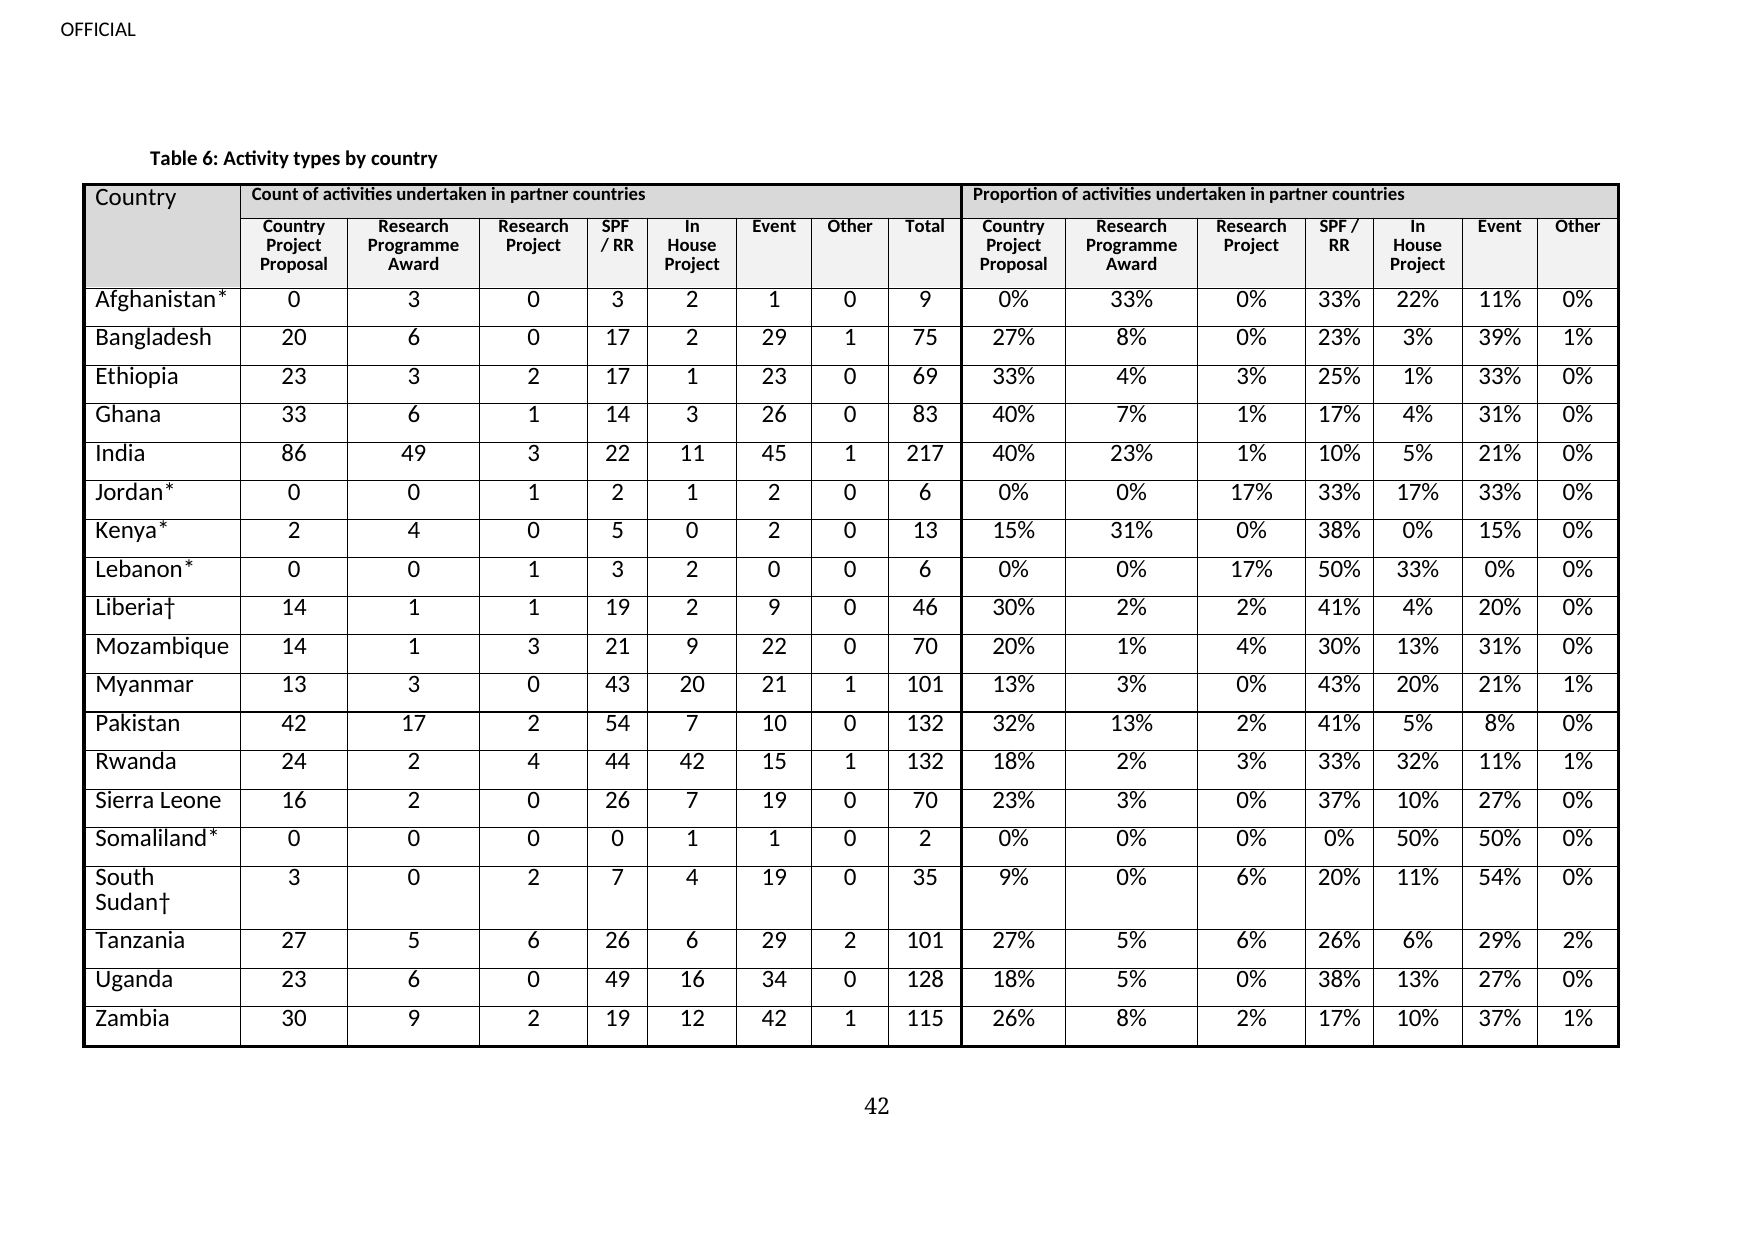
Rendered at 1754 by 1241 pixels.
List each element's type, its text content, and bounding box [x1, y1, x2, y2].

table_cell 17% [1198, 481, 1305, 519]
table_cell 14 [588, 404, 647, 442]
table_cell 3% [1066, 790, 1197, 827]
table_cell 33% [1306, 289, 1373, 326]
table_cell 2% [1066, 751, 1197, 788]
table_cell 33% [963, 366, 1065, 403]
table_cell 9 [889, 289, 960, 326]
table_cell 33% [1066, 289, 1197, 326]
table_cell Other [1538, 219, 1617, 287]
table_cell 41% [1306, 713, 1373, 750]
table_cell 1% [1538, 674, 1617, 711]
table_cell 1 [348, 597, 479, 634]
table_cell 3 [648, 404, 736, 442]
table_cell 11% [1374, 867, 1462, 929]
table_cell 21 [737, 674, 811, 711]
table_cell 1 [737, 828, 811, 866]
table_cell 1 [812, 751, 888, 788]
table_cell 8% [1066, 327, 1197, 364]
table_cell Country Project Proposal [241, 219, 347, 287]
table_cell 17% [1306, 404, 1373, 442]
table_cell 0% [963, 828, 1065, 866]
table_cell 13% [963, 674, 1065, 711]
table_cell 29% [1463, 930, 1537, 968]
table_cell 4 [348, 520, 479, 557]
table_cell 19 [588, 1007, 647, 1045]
table_cell 27% [1463, 969, 1537, 1006]
table_cell 11% [1463, 751, 1537, 788]
table_cell 6% [1198, 930, 1305, 968]
table_cell 15 [737, 751, 811, 788]
table_cell 0 [648, 520, 736, 557]
table_cell 54% [1463, 867, 1537, 929]
table_cell 0% [1066, 558, 1197, 596]
table_cell 29 [737, 327, 811, 364]
table_cell 49 [588, 969, 647, 1006]
table_cell Liberia† [86, 597, 240, 634]
table_cell 0% [1538, 790, 1617, 827]
table_cell Total [889, 219, 960, 287]
table_cell 0% [1538, 366, 1617, 403]
table_cell 2 [588, 481, 647, 519]
table_cell 11% [1463, 289, 1537, 326]
table_cell 30% [1306, 635, 1373, 673]
table_cell 30 [241, 1007, 347, 1045]
table_cell 42 [737, 1007, 811, 1045]
table_cell 1 [480, 558, 587, 596]
table_cell 2% [1198, 1007, 1305, 1045]
table_cell 6 [889, 481, 960, 519]
table_cell 0 [812, 289, 888, 326]
table_cell 23 [241, 366, 347, 403]
table_cell 0 [812, 558, 888, 596]
table_cell 32% [1374, 751, 1462, 788]
table_cell Rwanda [86, 751, 240, 788]
table_cell 2 [348, 790, 479, 827]
table_cell 34 [737, 969, 811, 1006]
table_cell 26 [737, 404, 811, 442]
table_cell 50% [1374, 828, 1462, 866]
table_cell 5 [348, 930, 479, 968]
table_cell 22% [1374, 289, 1462, 326]
table_cell 23% [1066, 443, 1197, 480]
table_cell Lebanon* [86, 558, 240, 596]
table_cell SPF / RR [588, 219, 647, 287]
table_cell 0% [1306, 828, 1373, 866]
table_cell 0% [1463, 558, 1537, 596]
table_cell 13% [1374, 635, 1462, 673]
table_cell 0 [812, 404, 888, 442]
table_cell 0 [812, 481, 888, 519]
table_cell 0% [1538, 867, 1617, 929]
table_cell 7 [648, 713, 736, 750]
table_cell 17% [1374, 481, 1462, 519]
table_cell 101 [889, 930, 960, 968]
table_cell 1% [1538, 1007, 1617, 1045]
table_cell 1% [1198, 443, 1305, 480]
table_cell 10% [1374, 1007, 1462, 1045]
table_cell 27 [241, 930, 347, 968]
table_cell 10% [1306, 443, 1373, 480]
table_cell 42 [648, 751, 736, 788]
table_cell Ghana [86, 404, 240, 442]
table_cell 41% [1306, 597, 1373, 634]
table_cell 12 [648, 1007, 736, 1045]
table_cell 20% [1374, 674, 1462, 711]
table_cell Other [812, 219, 888, 287]
table_cell South Sudan† [86, 867, 240, 929]
table_cell 37% [1306, 790, 1373, 827]
table_cell 0 [348, 558, 479, 596]
table_cell 0% [1198, 790, 1305, 827]
table_cell 37% [1463, 1007, 1537, 1045]
table_cell 13 [889, 520, 960, 557]
table_cell 3% [1066, 674, 1197, 711]
table_cell 2 [480, 1007, 587, 1045]
table_cell 0% [1538, 520, 1617, 557]
table_cell 75 [889, 327, 960, 364]
table_cell 0% [1538, 289, 1617, 326]
table_cell 8% [1066, 1007, 1197, 1045]
table_cell 2 [737, 520, 811, 557]
table_cell 3 [348, 674, 479, 711]
table_cell 132 [889, 713, 960, 750]
table_cell 0 [348, 867, 479, 929]
table_cell 86 [241, 443, 347, 480]
table_header Country [86, 186, 240, 287]
table_cell 0% [963, 481, 1065, 519]
table_cell 33 [241, 404, 347, 442]
table_cell 19 [737, 790, 811, 827]
table_cell 3 [588, 289, 647, 326]
table_cell 0 [812, 790, 888, 827]
table_cell 40% [963, 404, 1065, 442]
table_cell 0 [480, 674, 587, 711]
table_cell 0% [1066, 828, 1197, 866]
table_cell 4% [1374, 404, 1462, 442]
table_cell Mozambique [86, 635, 240, 673]
table_cell 21% [1463, 674, 1537, 711]
table_cell 33% [1306, 481, 1373, 519]
table_cell 0% [1538, 828, 1617, 866]
table_cell 0 [241, 828, 347, 866]
table_cell Sierra Leone [86, 790, 240, 827]
table_cell 1% [1538, 327, 1617, 364]
table_cell 70 [889, 635, 960, 673]
table_cell 1 [648, 828, 736, 866]
table_cell 0 [480, 790, 587, 827]
table_cell 1 [648, 366, 736, 403]
table_cell 2% [1198, 597, 1305, 634]
table_cell 2% [1066, 597, 1197, 634]
table_cell Event [1463, 219, 1537, 287]
table_cell 0% [1198, 289, 1305, 326]
table_cell 2 [648, 558, 736, 596]
table_cell 2 [648, 289, 736, 326]
table_cell 70 [889, 790, 960, 827]
table_cell 0 [812, 597, 888, 634]
table_cell 54 [588, 713, 647, 750]
table_cell Pakistan [86, 713, 240, 750]
table_cell 5% [1066, 930, 1197, 968]
table_cell 0% [1538, 481, 1617, 519]
table_cell 26 [588, 930, 647, 968]
table_cell 69 [889, 366, 960, 403]
table_cell Research Project [1198, 219, 1305, 287]
table_cell 0 [348, 481, 479, 519]
table_cell Bangladesh [86, 327, 240, 364]
table_cell 21% [1463, 443, 1537, 480]
table_cell 5% [1374, 713, 1462, 750]
table_cell Research Project [480, 219, 587, 287]
table_cell 2 [241, 520, 347, 557]
table_cell 14 [241, 597, 347, 634]
table_cell Research Programme Award [348, 219, 479, 287]
table_cell 31% [1066, 520, 1197, 557]
table_cell 0% [1538, 558, 1617, 596]
table_cell 0 [812, 635, 888, 673]
table_cell 2 [812, 930, 888, 968]
table_cell 0 [241, 481, 347, 519]
table_cell 50% [1463, 828, 1537, 866]
table_cell 20 [241, 327, 347, 364]
text Table 6: Activity types by country [150, 150, 1604, 171]
table_cell 23 [241, 969, 347, 1006]
table_cell 1% [1538, 751, 1617, 788]
table_cell 1 [348, 635, 479, 673]
table_cell 6 [348, 404, 479, 442]
table_cell 14 [241, 635, 347, 673]
table_cell 17% [1198, 558, 1305, 596]
table_cell 4 [648, 867, 736, 929]
table_cell 2% [1198, 713, 1305, 750]
table_cell 115 [889, 1007, 960, 1045]
table_cell Uganda [86, 969, 240, 1006]
table_cell 13 [241, 674, 347, 711]
table_cell 19 [737, 867, 811, 929]
table_cell 4% [1066, 366, 1197, 403]
table_cell 18% [963, 751, 1065, 788]
table_cell 4 [480, 751, 587, 788]
table_cell Country Project Proposal [963, 219, 1065, 287]
table_cell 46 [889, 597, 960, 634]
table_cell 0% [963, 289, 1065, 326]
table_cell 9 [648, 635, 736, 673]
table_cell 5% [1374, 443, 1462, 480]
table_cell 2 [889, 828, 960, 866]
table_cell 4% [1374, 597, 1462, 634]
table_cell 0% [1198, 674, 1305, 711]
table_cell 3 [480, 443, 587, 480]
table_cell 6 [889, 558, 960, 596]
table_cell 22 [588, 443, 647, 480]
table_cell SPF / RR [1306, 219, 1373, 287]
table_cell 1 [480, 481, 587, 519]
table_cell 18% [963, 969, 1065, 1006]
table_cell 20% [1306, 867, 1373, 929]
table_cell 2 [348, 751, 479, 788]
table_cell 0% [1066, 867, 1197, 929]
table_cell 33% [1306, 751, 1373, 788]
table_cell Research Programme Award [1066, 219, 1197, 287]
table_cell 6% [1374, 930, 1462, 968]
table_cell 0 [812, 867, 888, 929]
table_cell 2 [737, 481, 811, 519]
table_cell Jordan* [86, 481, 240, 519]
table_cell 21 [588, 635, 647, 673]
table_cell 44 [588, 751, 647, 788]
table_cell 17 [588, 366, 647, 403]
table_cell 3% [1374, 327, 1462, 364]
table_cell 33% [1374, 558, 1462, 596]
table_cell India [86, 443, 240, 480]
table_cell 1% [1198, 404, 1305, 442]
table_cell 15% [1463, 520, 1537, 557]
table_cell 0% [1538, 443, 1617, 480]
table_cell 23 [737, 366, 811, 403]
table_cell 0% [1538, 969, 1617, 1006]
table_cell 23% [1306, 327, 1373, 364]
table_cell 0% [1538, 404, 1617, 442]
table_cell 3 [480, 635, 587, 673]
table_cell 8% [1463, 713, 1537, 750]
table_cell 20% [963, 635, 1065, 673]
table_cell 31% [1463, 635, 1537, 673]
table_cell 0% [963, 558, 1065, 596]
table_cell 3 [588, 558, 647, 596]
table_cell 6 [348, 327, 479, 364]
table_cell 0 [480, 969, 587, 1006]
table_cell 15% [963, 520, 1065, 557]
table_cell 33% [1463, 366, 1537, 403]
table_cell 0 [241, 558, 347, 596]
table_cell 2 [648, 327, 736, 364]
table_cell 4% [1198, 635, 1305, 673]
table_cell 0 [737, 558, 811, 596]
table_cell 49 [348, 443, 479, 480]
table_cell 2 [480, 366, 587, 403]
table_cell 0 [480, 327, 587, 364]
table_cell 101 [889, 674, 960, 711]
table_cell 45 [737, 443, 811, 480]
table_cell Afghanistan* [86, 289, 240, 326]
table_cell 0 [480, 289, 587, 326]
table_cell 33% [1463, 481, 1537, 519]
table_cell 25% [1306, 366, 1373, 403]
table_cell 16 [241, 790, 347, 827]
table_cell Ethiopia [86, 366, 240, 403]
table_cell 7 [648, 790, 736, 827]
table_cell 132 [889, 751, 960, 788]
table_cell 1 [812, 443, 888, 480]
table_cell 0% [1198, 969, 1305, 1006]
table_cell Myanmar [86, 674, 240, 711]
table_cell 0 [588, 828, 647, 866]
table_cell 0% [1538, 713, 1617, 750]
table_cell 10% [1374, 790, 1462, 827]
table_cell 3% [1198, 366, 1305, 403]
table_cell 0% [1198, 828, 1305, 866]
table_cell 7% [1066, 404, 1197, 442]
table_header Proportion of activities undertaken in partner countries [963, 186, 1617, 218]
table_cell 26% [1306, 930, 1373, 968]
table_cell 17 [348, 713, 479, 750]
table_cell 0 [241, 289, 347, 326]
table_cell 13% [1374, 969, 1462, 1006]
table_cell 6 [348, 969, 479, 1006]
table_cell 0 [480, 520, 587, 557]
table_cell 2 [648, 597, 736, 634]
table_cell 1 [480, 404, 587, 442]
table_cell 6 [648, 930, 736, 968]
table_cell 17% [1306, 1007, 1373, 1045]
table_cell 1 [812, 674, 888, 711]
table_cell 6 [480, 930, 587, 968]
table_cell 1 [648, 481, 736, 519]
table_cell 43 [588, 674, 647, 711]
table_cell 128 [889, 969, 960, 1006]
table_cell 0 [812, 520, 888, 557]
table_cell 29 [737, 930, 811, 968]
table_cell In House Project [648, 219, 736, 287]
table_cell 217 [889, 443, 960, 480]
table_cell 0 [812, 366, 888, 403]
table_cell 40% [963, 443, 1065, 480]
table_cell 50% [1306, 558, 1373, 596]
table_cell 0% [1374, 520, 1462, 557]
table_cell 27% [963, 930, 1065, 968]
table_cell 0 [348, 828, 479, 866]
table_cell 35 [889, 867, 960, 929]
table_cell 9 [348, 1007, 479, 1045]
table_cell 9 [737, 597, 811, 634]
table_cell 2% [1538, 930, 1617, 968]
table_cell 38% [1306, 520, 1373, 557]
table_cell Somaliland* [86, 828, 240, 866]
table_cell 9% [963, 867, 1065, 929]
table_cell 16 [648, 969, 736, 1006]
table_cell 7 [588, 867, 647, 929]
table_cell 31% [1463, 404, 1537, 442]
table_cell 1% [1374, 366, 1462, 403]
table_cell 3 [348, 289, 479, 326]
table_cell Zambia [86, 1007, 240, 1045]
table_cell 30% [963, 597, 1065, 634]
table_cell 1 [737, 289, 811, 326]
table_cell 0 [812, 969, 888, 1006]
table_cell Kenya* [86, 520, 240, 557]
table_cell 42 [241, 713, 347, 750]
table_cell 24 [241, 751, 347, 788]
table_cell 3 [241, 867, 347, 929]
table_cell 0% [1538, 635, 1617, 673]
table_cell 22 [737, 635, 811, 673]
table_cell 26% [963, 1007, 1065, 1045]
table_cell 2 [480, 713, 587, 750]
table_cell 1 [480, 597, 587, 634]
table_cell 5% [1066, 969, 1197, 1006]
table_cell 43% [1306, 674, 1373, 711]
table_cell 19 [588, 597, 647, 634]
table_cell 0 [480, 828, 587, 866]
table_cell 20 [648, 674, 736, 711]
table_cell 6% [1198, 867, 1305, 929]
table_header Count of activities undertaken in partner countries [241, 186, 960, 218]
table_cell 0 [812, 828, 888, 866]
table_cell 1 [812, 327, 888, 364]
table_cell 27% [963, 327, 1065, 364]
table_cell 0% [1198, 327, 1305, 364]
table_cell 2 [480, 867, 587, 929]
table_cell 1% [1066, 635, 1197, 673]
table_cell 0 [812, 713, 888, 750]
table_cell 0% [1066, 481, 1197, 519]
table_cell 10 [737, 713, 811, 750]
table_cell 11 [648, 443, 736, 480]
table_cell 20% [1463, 597, 1537, 634]
table_cell 3 [348, 366, 479, 403]
table_cell 23% [963, 790, 1065, 827]
table_cell 27% [1463, 790, 1537, 827]
table_cell 17 [588, 327, 647, 364]
table_cell 0% [1198, 520, 1305, 557]
table_cell Tanzania [86, 930, 240, 968]
table_cell 13% [1066, 713, 1197, 750]
table_cell 5 [588, 520, 647, 557]
table_cell 32% [963, 713, 1065, 750]
table_cell 3% [1198, 751, 1305, 788]
table_cell 39% [1463, 327, 1537, 364]
table_cell In House Project [1374, 219, 1462, 287]
table_cell Event [737, 219, 811, 287]
table_cell 83 [889, 404, 960, 442]
table_cell 38% [1306, 969, 1373, 1006]
table_cell 1 [812, 1007, 888, 1045]
table_cell 0% [1538, 597, 1617, 634]
table_cell 26 [588, 790, 647, 827]
